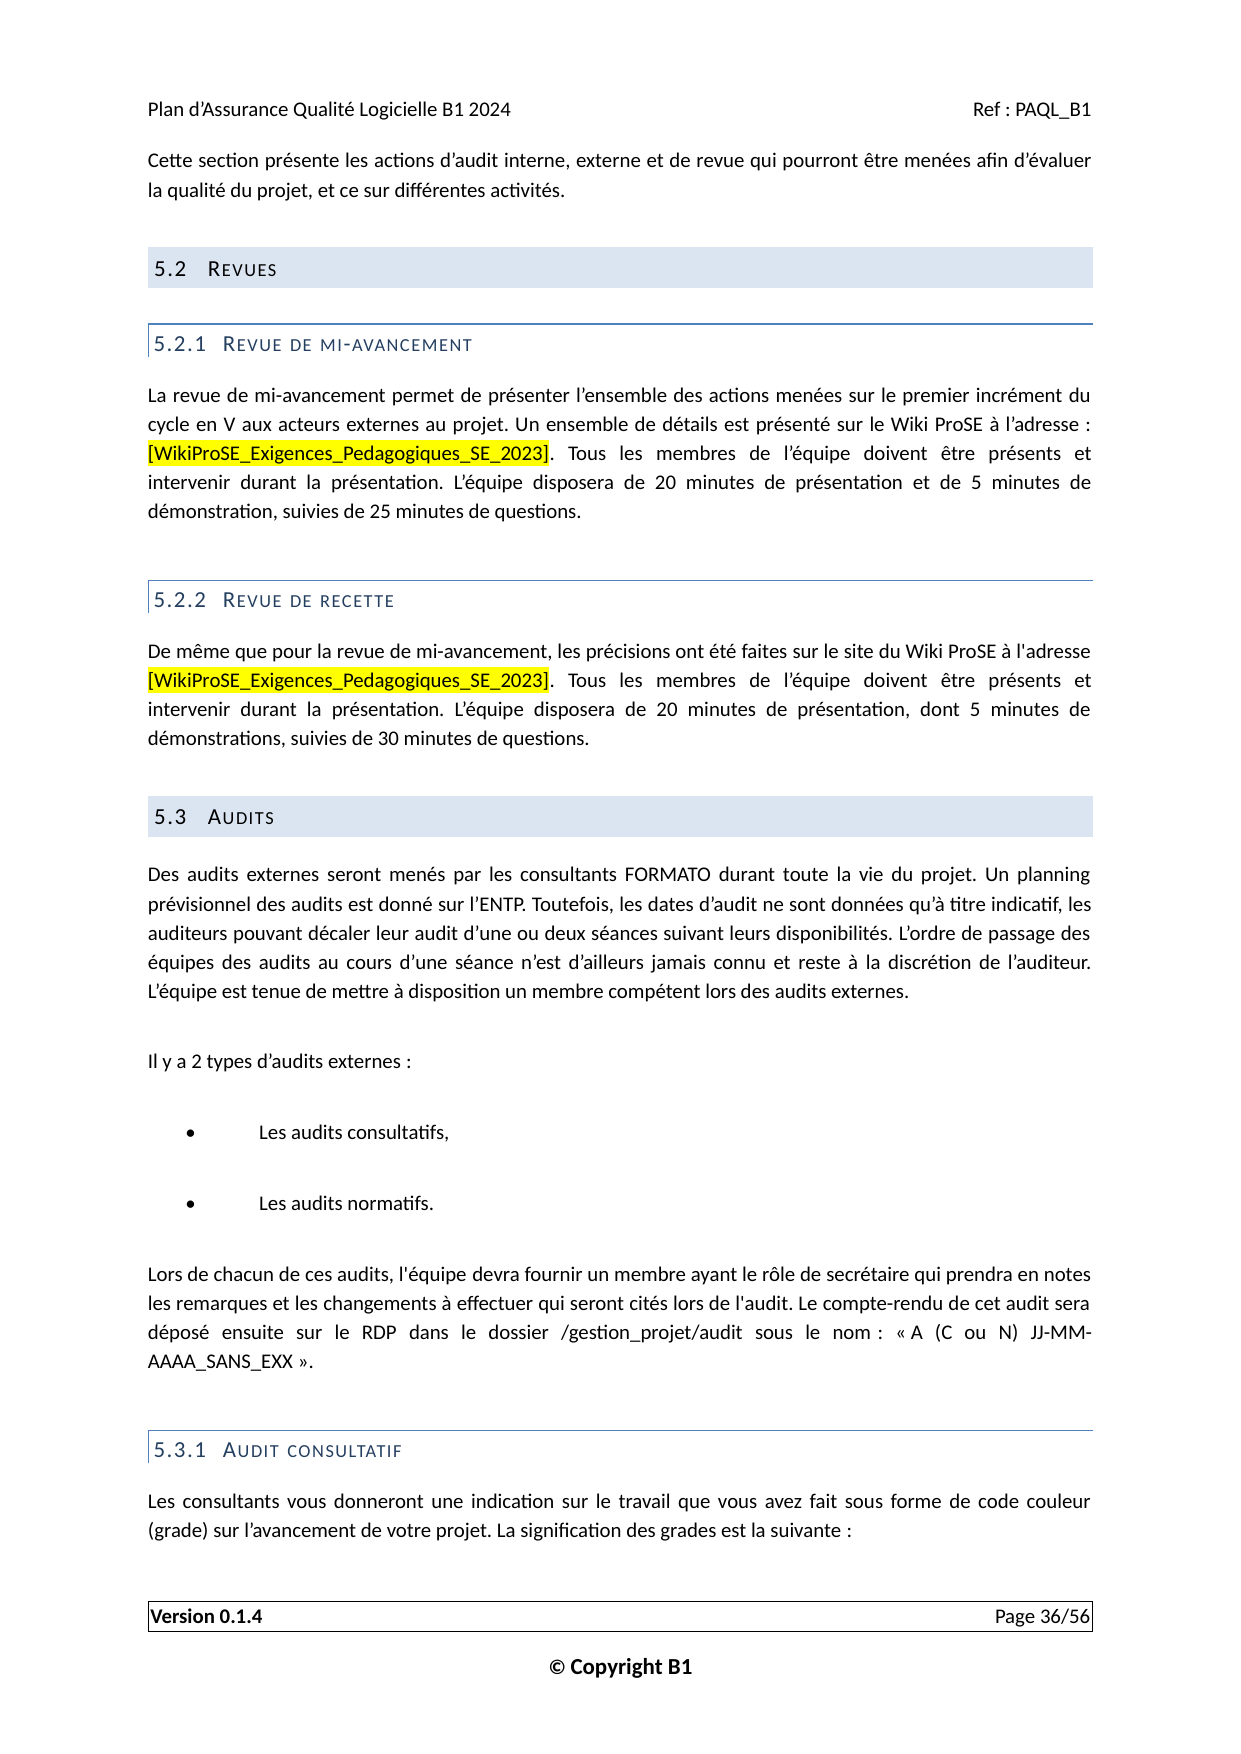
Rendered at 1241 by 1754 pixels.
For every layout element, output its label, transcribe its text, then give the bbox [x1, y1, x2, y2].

text La revue de mi-avancement permet de présenter l’ensemble des actions menées sur le premier incrément du cycle en V aux acteurs externes au projet. Un ensemble de détails est présenté sur le Wiki ProSE à l’adresse : [WikiProSE_Exigences_Pedagogiques_SE_2023]. Tous les membres de l’équipe doivent être présents et intervenir durant la présentation. L’équipe disposera de 20 minutes de présentation et de 5 minutes de démonstration, suivies de 25 minutes de questions. [148, 382, 1093, 524]
list Revue de recette [149, 581, 1093, 613]
list Audits [154, 803, 1086, 831]
text De même que pour la revue de mi-avancement, les précisions ont été faites sur le site du Wiki ProSE à l'adresse [WikiProSE_Exigences_Pedagogiques_SE_2023]. Tous les membres de l’équipe doivent être présents et intervenir durant la présentation. L’équipe disposera de 20 minutes de présentation, dont 5 minutes de démonstrations, suivies de 30 minutes de questions. [148, 638, 1093, 751]
list Les audits normatifs. [185, 1190, 1093, 1216]
text Cette section présente les actions d’audit interne, externe et de revue qui pourront être menées afin d’évaluer la qualité du projet, et ce sur différentes activités. [148, 148, 1093, 202]
list Revue de mi-avancement [149, 325, 1093, 357]
text Il y a 2 types d’audits externes : [148, 1049, 1093, 1074]
list Lors de chacun de ces audits, l'équipe devra fournir un membre ayant le rôle de secrétaire qui prendra en notes les remarques et les changements à effectuer qui seront cités lors de l'audit. Le compte-rendu de cet audit sera déposé ensuite sur le RDP dans le dossier /gestion_projet/audit sous le nom : « A (C ou N) JJ-MM-AAAA_SANS_EXX ». [148, 1261, 1093, 1374]
list Revues [154, 254, 1086, 282]
list Audit consultatif [149, 1431, 1093, 1463]
text Les consultants vous donneront une indication sur le travail que vous avez fait sous forme de code couleur (grade) sur l’avancement de votre projet. La signification des grades est la suivante : [148, 1488, 1093, 1543]
list Les audits consultatifs, [185, 1119, 1093, 1145]
text Des audits externes seront menés par les consultants FORMATO durant toute la vie du projet. Un planning prévisionnel des audits est donné sur l’ENTP. Toutefois, les dates d’audit ne sont données qu’à titre indicatif, les auditeurs pouvant décaler leur audit d’une ou deux séances suivant leurs disponibilités. L’ordre de passage des équipes des audits au cours d’une séance n’est d’ailleurs jamais connu et reste à la discrétion de l’auditeur. L’équipe est tenue de mettre à disposition un membre compétent lors des audits externes. [148, 862, 1093, 1004]
